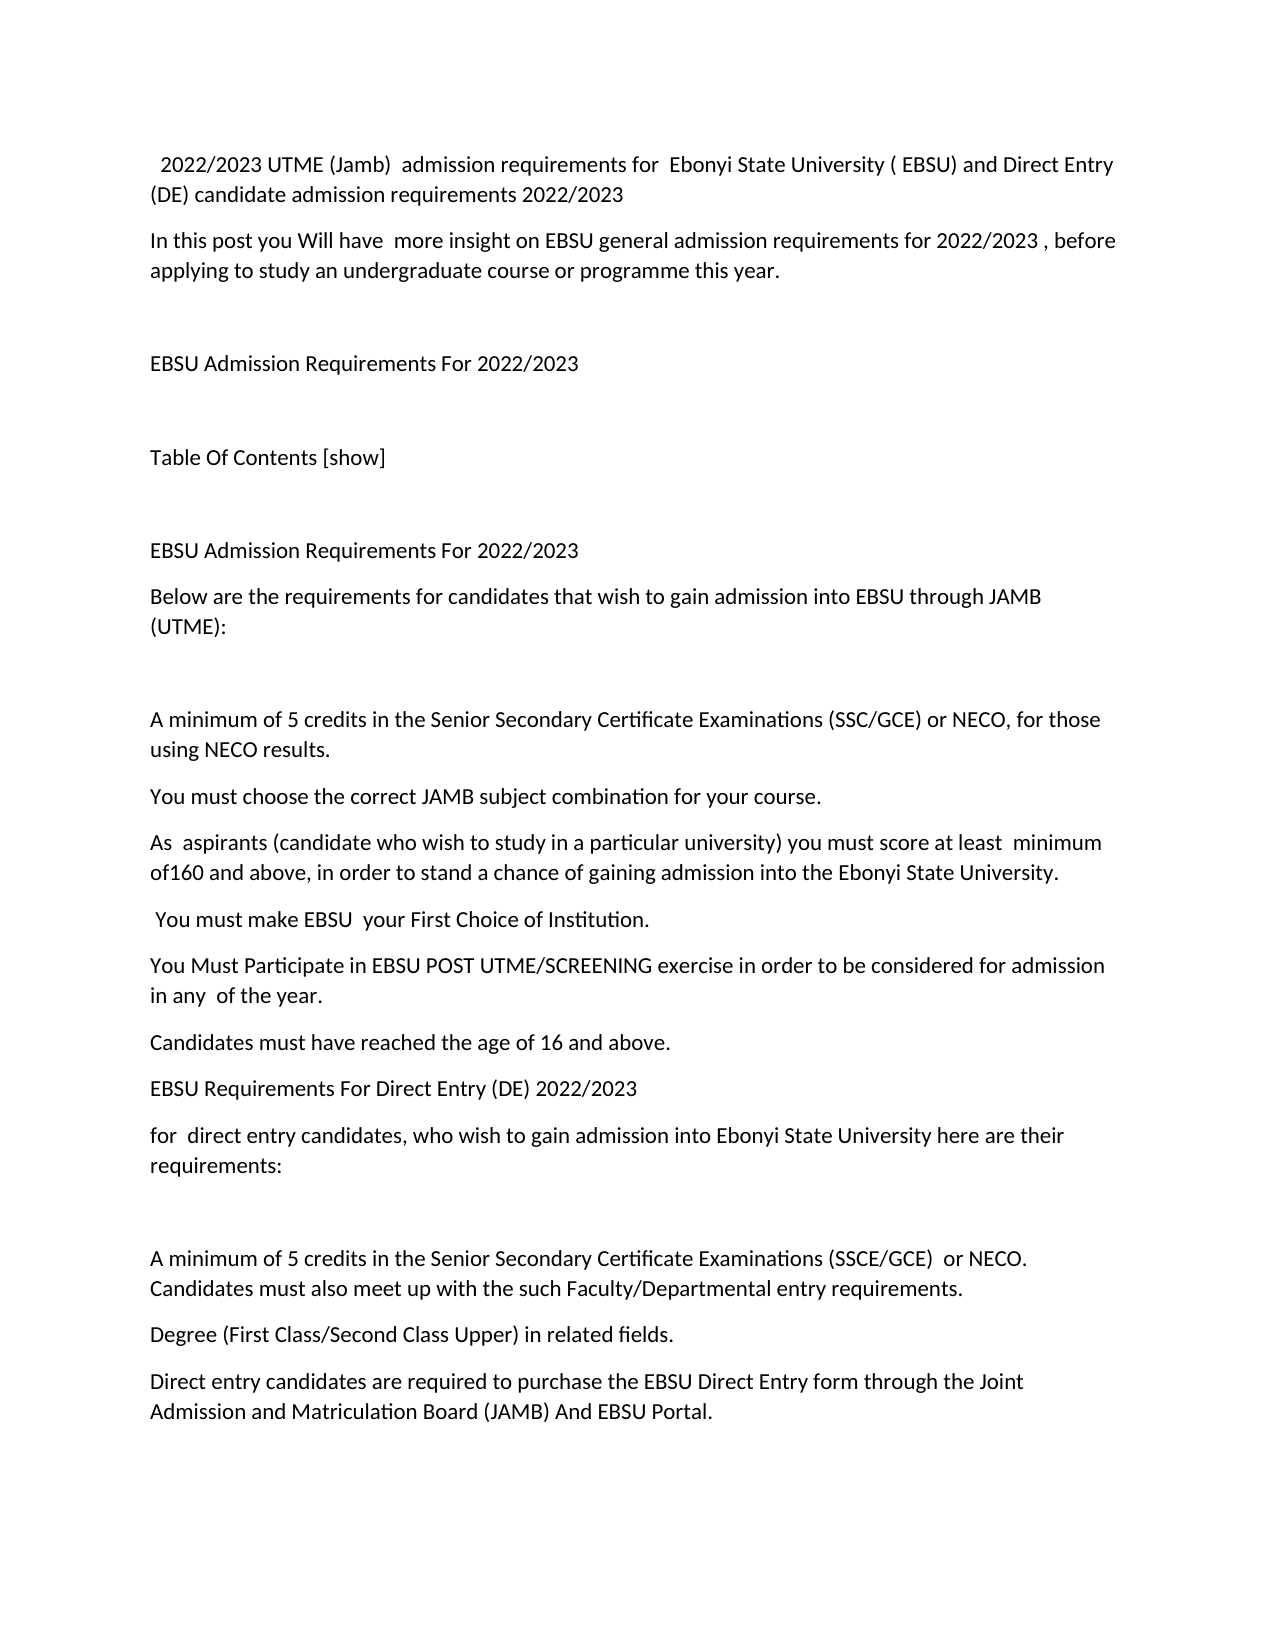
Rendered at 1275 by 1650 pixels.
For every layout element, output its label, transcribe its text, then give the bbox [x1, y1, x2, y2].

text You Must Participate in EBSU POST UTME/SCREENING exercise in order to be considered for admission in any of the year. [150, 951, 1125, 1009]
text A minimum of 5 credits in the Senior Secondary Certificate Examinations (SSC/GCE) or NECO, for those using NECO results. [150, 705, 1125, 763]
text Table Of Contents [show] [150, 443, 1125, 471]
text In this post you Will have more insight on EBSU general admission requirements for 2022/2023 , before applying to study an undergraduate course or programme this year. [150, 226, 1125, 284]
text for direct entry candidates, who wish to gain admission into Ebonyi State University here are their requirements: [150, 1121, 1125, 1179]
text You must make EBSU your First Choice of Institution. [150, 905, 1125, 933]
text Degree (First Class/Second Class Upper) in related fields. [150, 1320, 1125, 1348]
text EBSU Requirements For Direct Entry (DE) 2022/2023 [150, 1074, 1125, 1102]
text As aspirants (candidate who wish to study in a particular university) you must score at least minimum of160 and above, in order to stand a chance of gaining admission into the Ebonyi State University. [150, 828, 1125, 886]
text EBSU Admission Requirements For 2022/2023 [150, 349, 1125, 377]
text 2022/2023 UTME (Jamb) admission requirements for Ebonyi State University ( EBSU) and Direct Entry (DE) candidate admission requirements 2022/2023 [150, 150, 1125, 208]
text Below are the requirements for candidates that wish to gain admission into EBSU through JAMB (UTME): [150, 582, 1125, 640]
text A minimum of 5 credits in the Senior Secondary Certificate Examinations (SSCE/GCE) or NECO. Candidates must also meet up with the such Faculty/Departmental entry requirements. [150, 1244, 1125, 1302]
text You must choose the correct JAMB subject combination for your course. [150, 782, 1125, 810]
text Direct entry candidates are required to purchase the EBSU Direct Entry form through the Joint Admission and Matriculation Board (JAMB) And EBSU Portal. [150, 1367, 1125, 1425]
text EBSU Admission Requirements For 2022/2023 [150, 536, 1125, 564]
text Candidates must have reached the age of 16 and above. [150, 1028, 1125, 1056]
